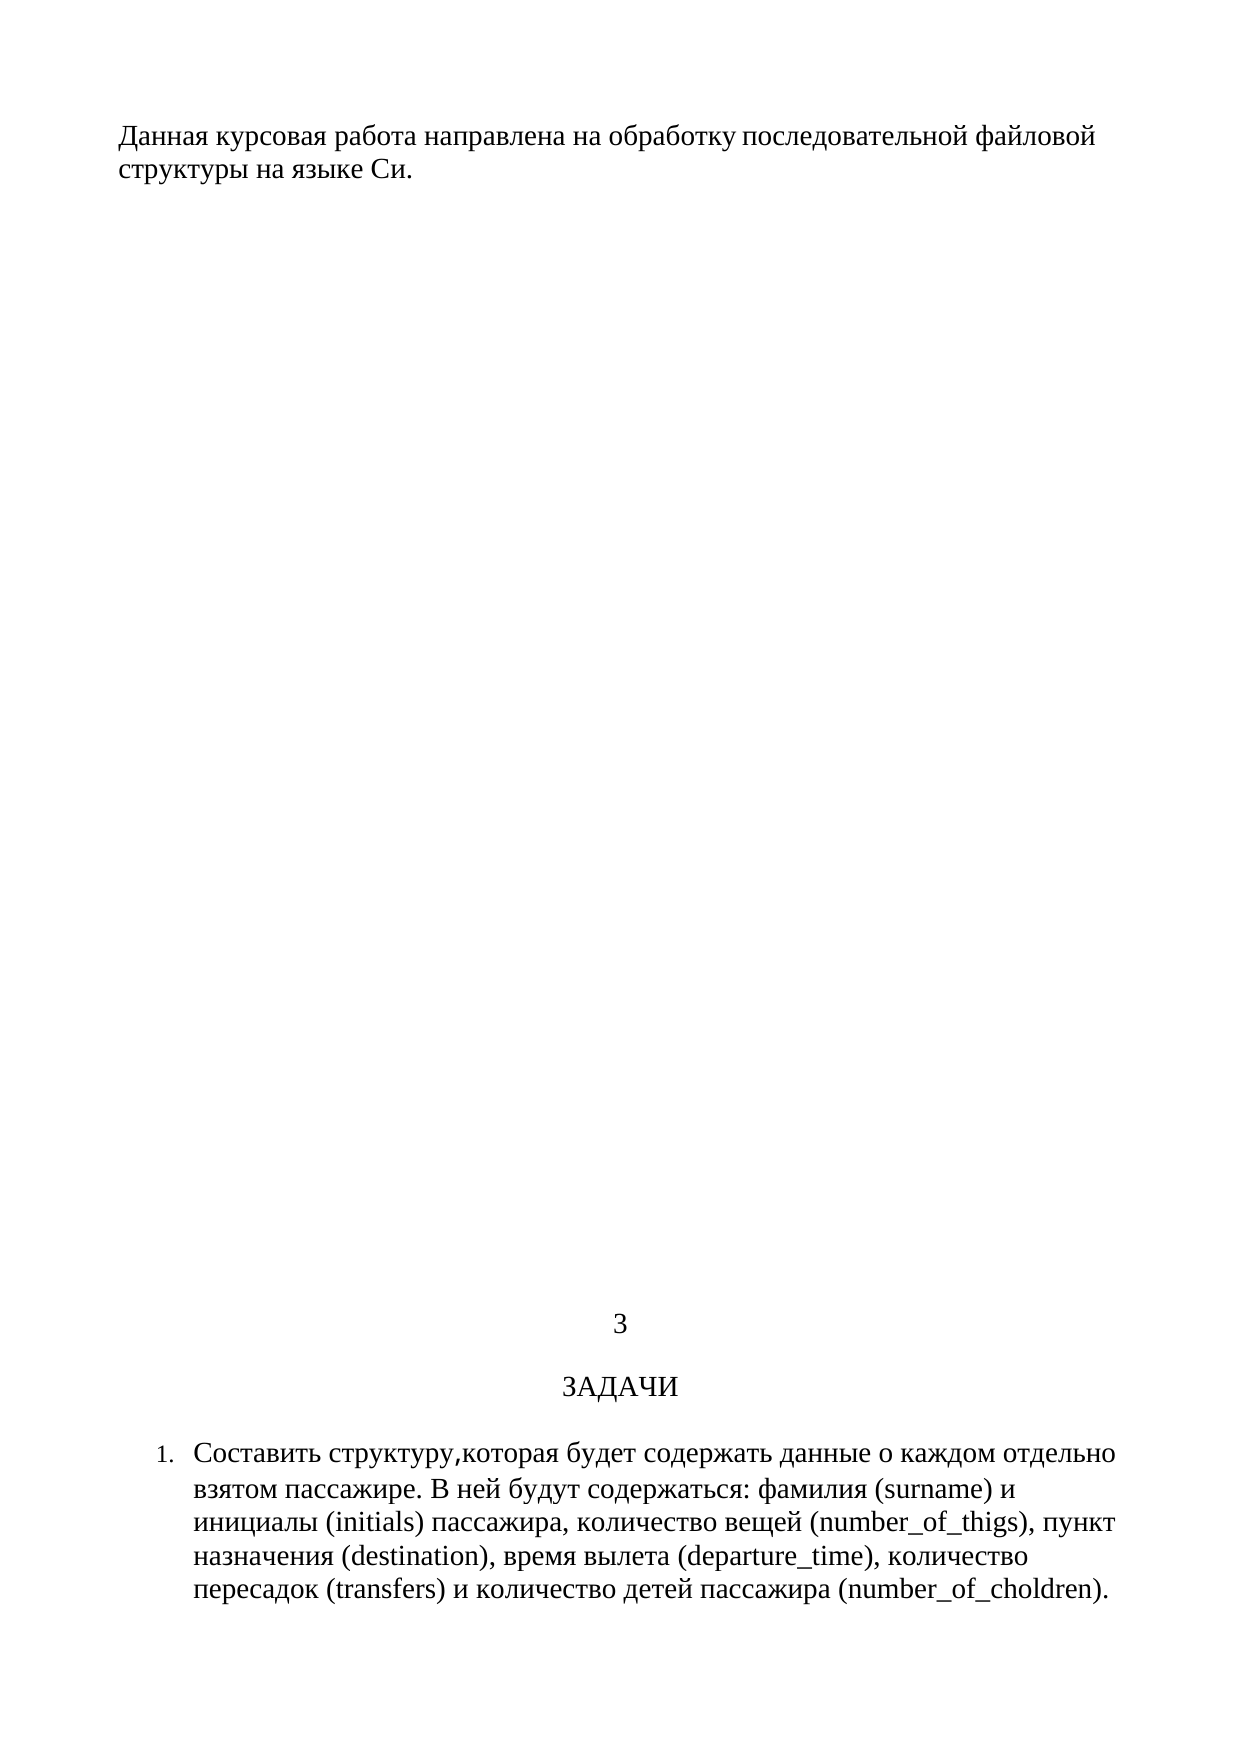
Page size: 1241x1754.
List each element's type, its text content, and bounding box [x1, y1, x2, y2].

list Составить структуру,которая будет содержать данные о каждом отдельно взятом пассажире. В ней будут содержаться: фамилия (surname) и инициалы (initials) пассажира, количество вещей (number_of_thigs), пункт назначения (destination), время вылета (departure_time), количество пересадок (transfers) и количество детей пассажира (number_of_choldren). [156, 1431, 1122, 1605]
text ЗАДАЧИ [118, 1340, 1122, 1402]
text Данная курсовая работа направлена на обработку последовательной файловой структуры на языке Си. [118, 118, 1122, 185]
text 3 [118, 1306, 1122, 1340]
